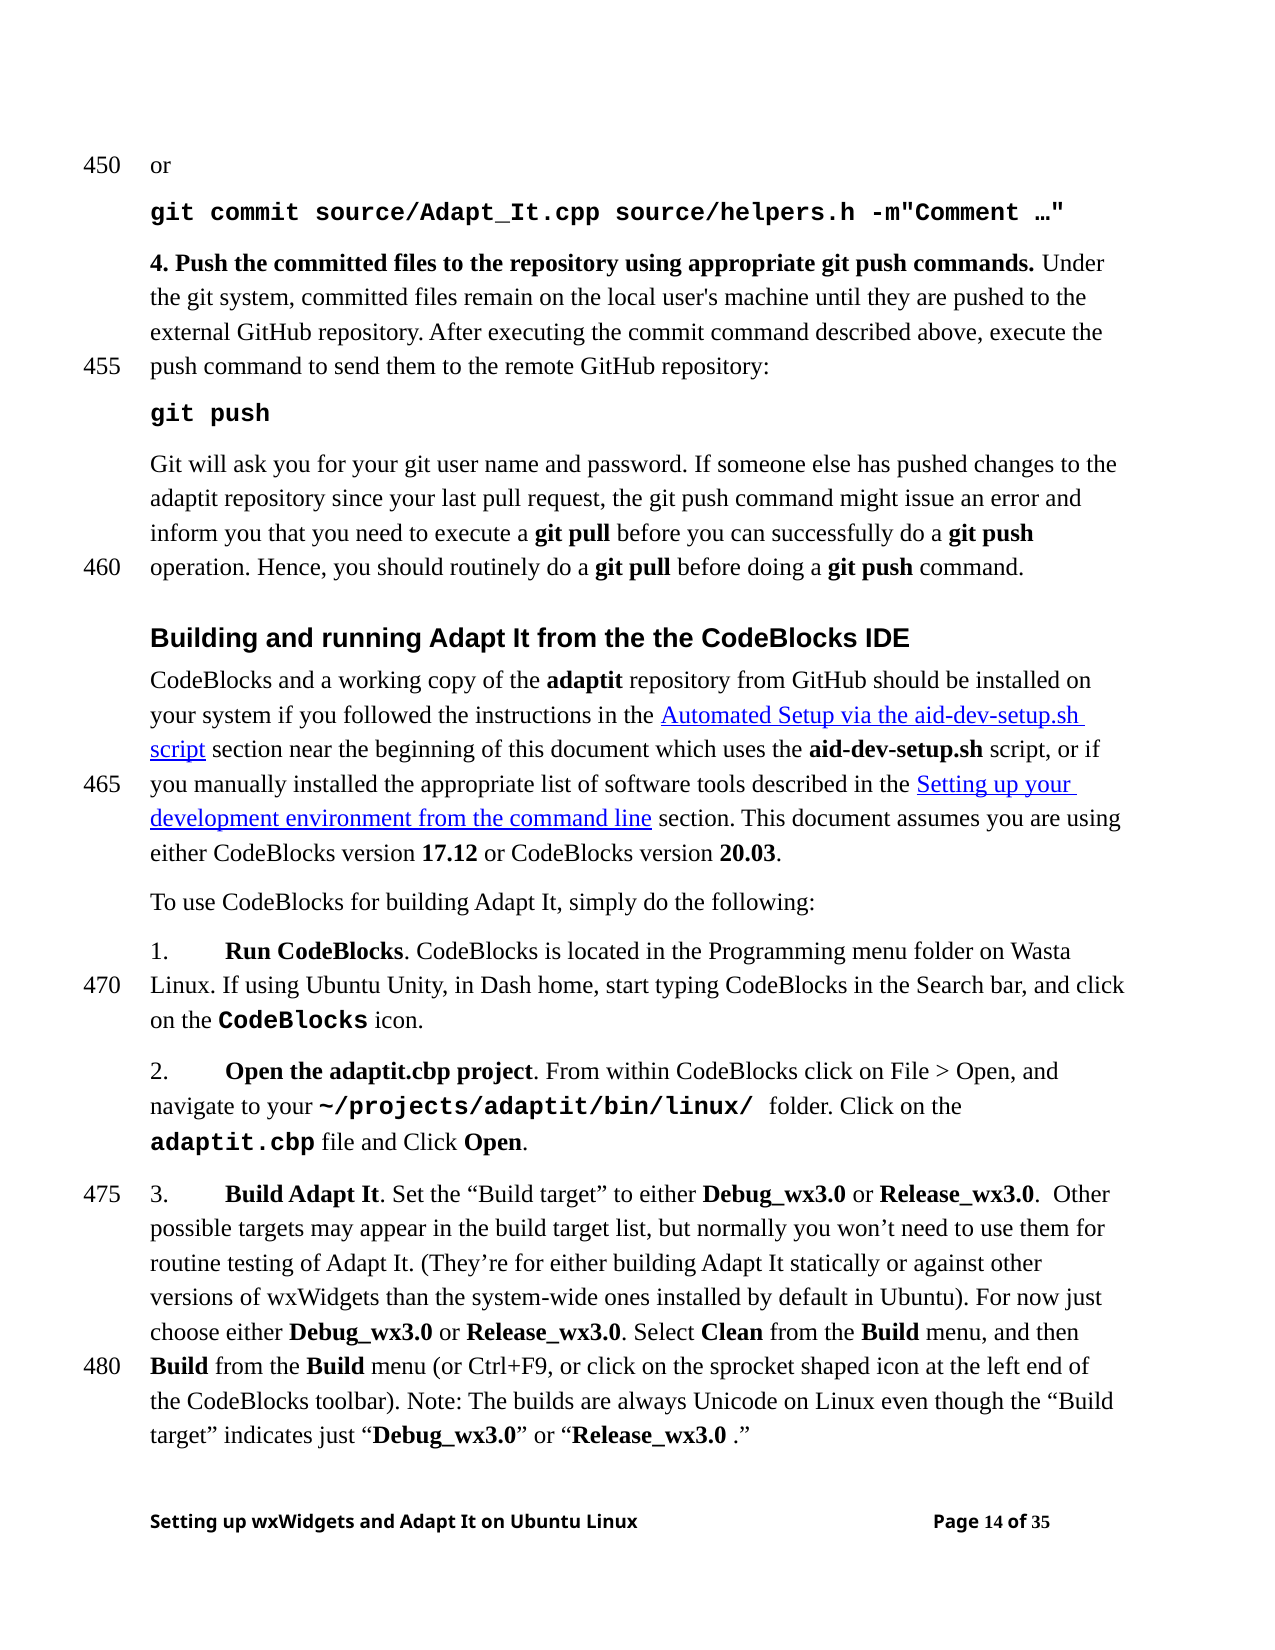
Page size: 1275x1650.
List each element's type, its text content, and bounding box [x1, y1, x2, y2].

text CodeBlocks and a working copy of the adaptit repository from GitHub should be installed on your system if you followed the instructions in the Automated Setup via the aid-dev-setup.sh script section near the beginning of this document which uses the aid-dev-setup.sh script, or if you manually installed the appropriate list of software tools described in the Setting up your development environment from the command line section. This document assumes you are using either CodeBlocks version 17.12 or CodeBlocks version 20.03. [150, 665, 1125, 867]
text git commit source/Adapt_It.cpp source/helpers.h -m"Comment …" [150, 199, 1125, 227]
text 4. Push the committed files to the repository using appropriate git push commands. Under the git system, committed files remain on the local user's machine until they are pushed to the external GitHub repository. After executing the commit command described above, execute the push command to send them to the remote GitHub repository: [150, 248, 1125, 380]
text 2. Open the adaptit.cbp project. From within CodeBlocks click on File > Open, and navigate to your ~/projects/adaptit/bin/linux/ folder. Click on the adaptit.cbp file and Click Open. [150, 1056, 1125, 1158]
text To use CodeBlocks for building Adapt It, simply do the following: [150, 887, 1125, 916]
text 1. Run CodeBlocks. CodeBlocks is located in the Programming menu folder on Wasta Linux. If using Ubuntu Unity, in Dash home, start typing CodeBlocks in the Search bar, and click on the CodeBlocks icon. [150, 936, 1125, 1036]
text git push [150, 400, 1125, 428]
text or [150, 150, 1125, 179]
text 3. Build Adapt It. Set the “Build target” to either Debug_wx3.0 or Release_wx3.0. Other possible targets may appear in the build target list, but normally you won’t need to use them for routine testing of Adapt It. (They’re for either building Adapt It statically or against other versions of wxWidgets than the system-wide ones installed by default in Ubuntu). For now just choose either Debug_wx3.0 or Release_wx3.0. Select Clean from the Build menu, and then Build from the Build menu (or Ctrl+F9, or click on the sprocket shaped icon at the left end of the CodeBlocks toolbar). Note: The builds are always Unicode on Linux even though the “Build target” indicates just “Debug_wx3.0” or “Release_wx3.0 .” [150, 1179, 1125, 1449]
text Git will ask you for your git user name and password. If someone else has pushed changes to the adaptit repository since your last pull request, the git push command might issue an error and inform you that you need to execute a git pull before you can successfully do a git push operation. Hence, you should routinely do a git pull before doing a git push command. [150, 449, 1125, 581]
subtitle Building and running Adapt It from the the CodeBlocks IDE [150, 622, 1125, 653]
